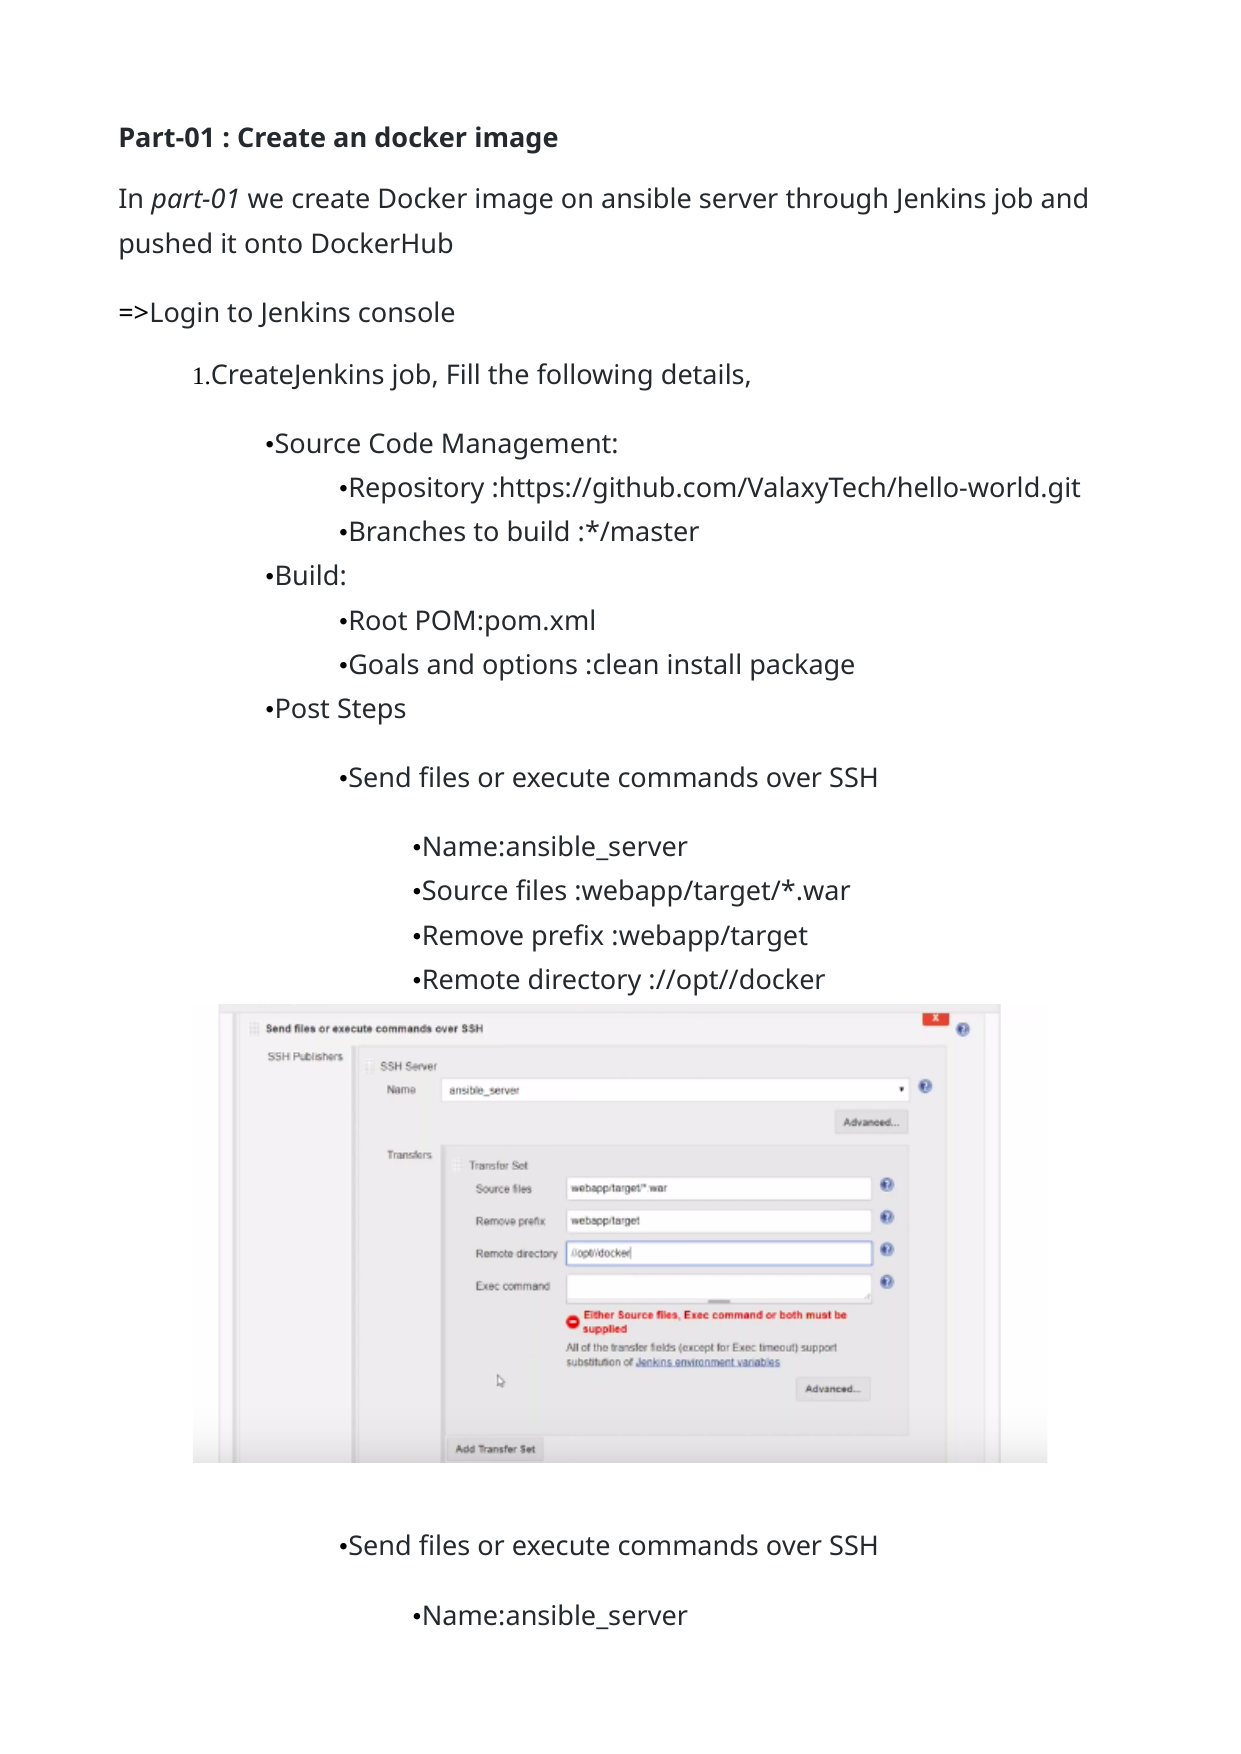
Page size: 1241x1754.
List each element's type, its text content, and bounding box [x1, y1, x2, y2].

text In part-01 we create Docker image on ansible server through Jenkins job and pushed it onto DockerHub [118, 180, 1122, 261]
text =>Login to Jenkins console [118, 293, 1122, 330]
list Build: [118, 557, 1122, 594]
list Root POM:pom.xml [118, 601, 1122, 638]
picture [192, 1004, 1048, 1463]
list CreateJenkins job, Fill the following details, [118, 355, 1122, 392]
list Remove prefix :webapp/target [118, 916, 1122, 953]
list Post Steps [118, 689, 1122, 726]
list Source Code Management: [118, 424, 1122, 461]
list Source files :webapp/target/*.war [118, 872, 1122, 909]
list Name:ansible_server [118, 1596, 1122, 1633]
list Send files or execute commands over SSH [118, 1527, 1122, 1564]
list Send files or execute commands over SSH [118, 758, 1122, 795]
list Remote directory ://opt//docker [118, 960, 1122, 997]
list Branches to build :*/master [118, 513, 1122, 549]
list Repository :https://github.com/ValaxyTech/hello-world.git [118, 468, 1122, 505]
list Goals and options :clean install package [118, 645, 1122, 682]
list Name:ansible_server [118, 828, 1122, 864]
subtitle Part-01 : Create an docker image [118, 118, 1122, 155]
